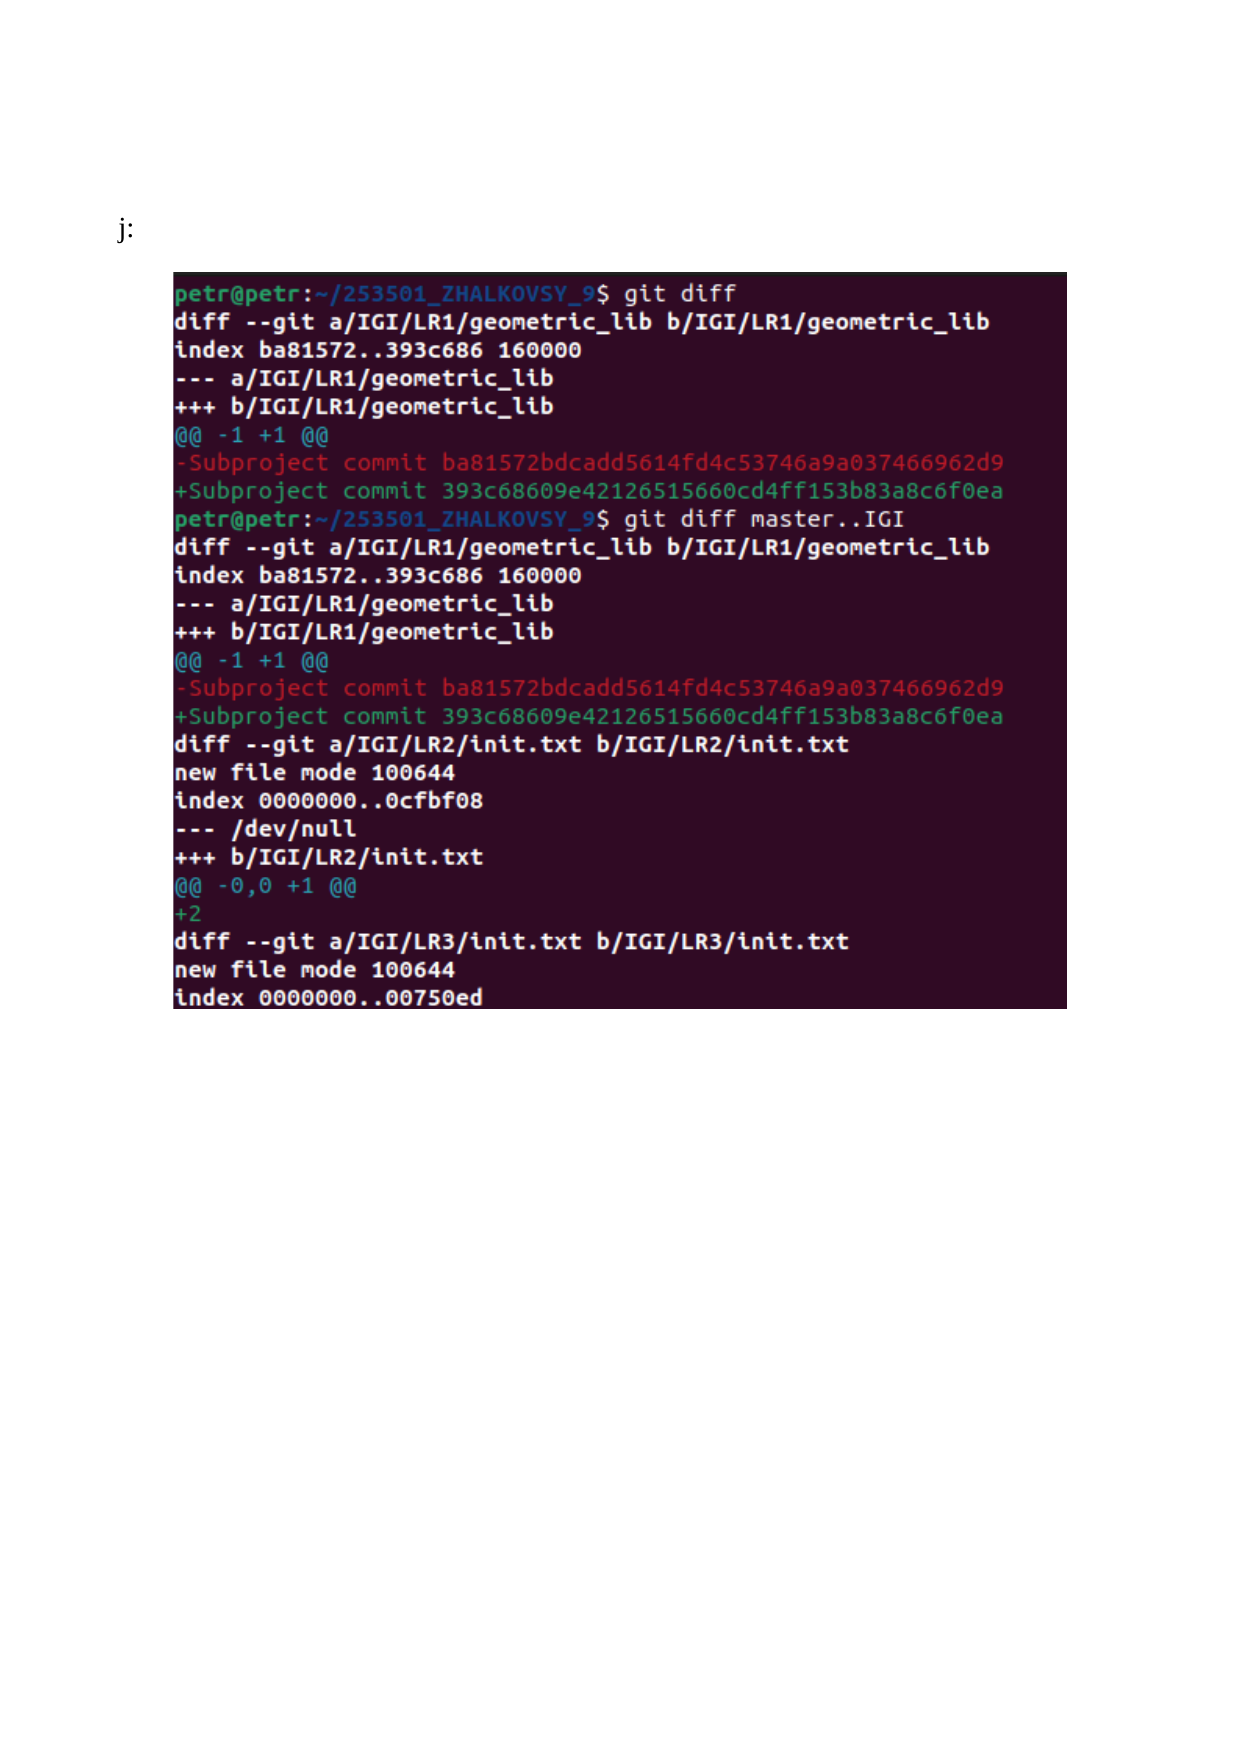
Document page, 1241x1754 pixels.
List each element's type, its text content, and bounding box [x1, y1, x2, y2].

picture [173, 272, 1067, 1009]
text j: [118, 210, 1122, 243]
